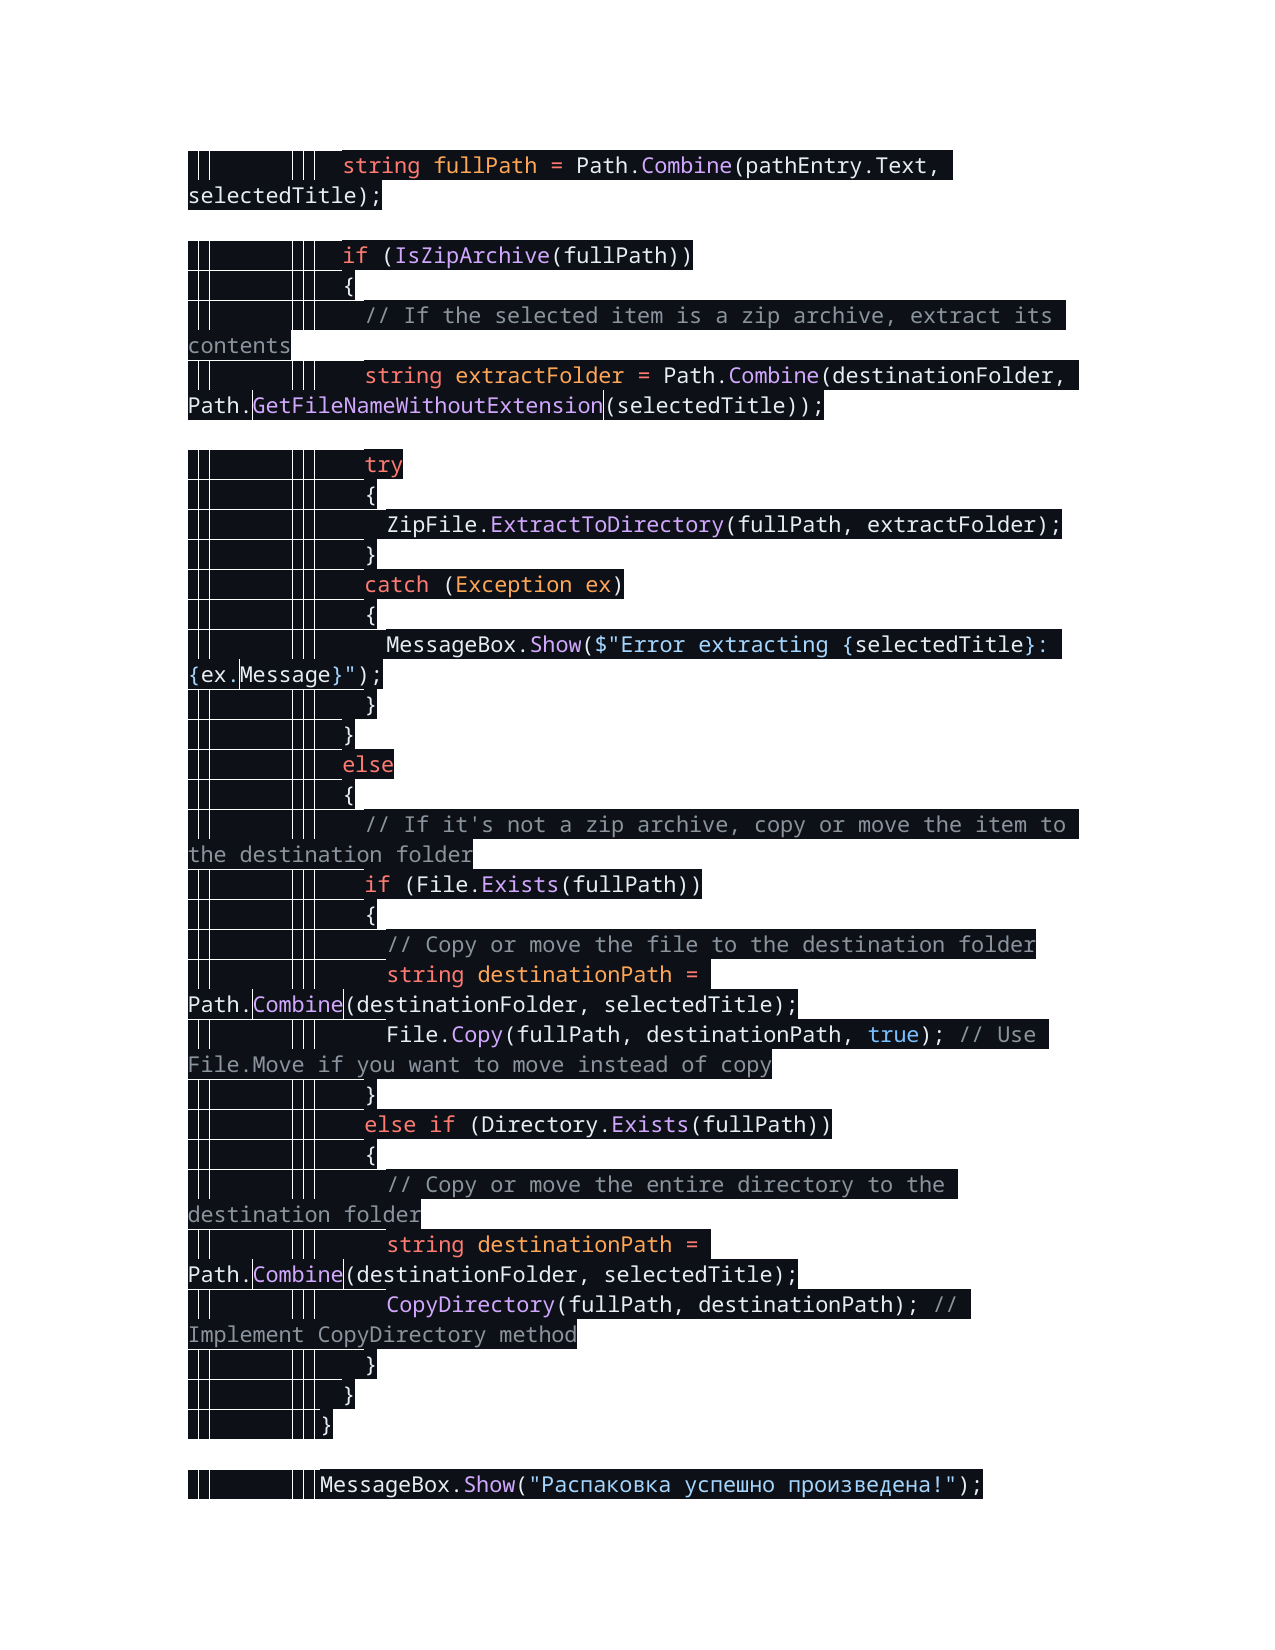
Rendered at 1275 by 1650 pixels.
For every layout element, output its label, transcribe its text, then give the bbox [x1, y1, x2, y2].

text try [187, 449, 1087, 479]
text else if (Directory.Exists(fullPath)) [187, 1109, 1087, 1139]
text CopyDirectory(fullPath, destinationPath); // Implement CopyDirectory method [187, 1289, 1087, 1349]
text { [187, 1139, 1087, 1169]
text // Copy or move the file to the destination folder [187, 929, 1087, 959]
text { [187, 599, 1087, 629]
text MessageBox.Show("Распаковка успешно произведена!"); [187, 1469, 1087, 1499]
text if (IsZipArchive(fullPath)) [187, 240, 1087, 270]
text { [187, 899, 1087, 929]
text } [187, 1409, 1087, 1439]
text string extractFolder = Path.Combine(destinationFolder, Path.GetFileNameWithoutExtension(selectedTitle)); [187, 360, 1087, 420]
text } [187, 719, 1087, 749]
text string fullPath = Path.Combine(pathEntry.Text, selectedTitle); [187, 150, 1087, 210]
text string destinationPath = Path.Combine(destinationFolder, selectedTitle); [187, 1229, 1087, 1289]
text { [187, 270, 1087, 300]
text else [187, 749, 1087, 779]
text MessageBox.Show($"Error extracting {selectedTitle}: {ex.Message}"); [187, 629, 1087, 689]
text } [187, 1379, 1087, 1409]
text if (File.Exists(fullPath)) [187, 869, 1087, 899]
text ZipFile.ExtractToDirectory(fullPath, extractFolder); [187, 509, 1087, 539]
text // If the selected item is a zip archive, extract its contents [187, 300, 1087, 360]
text catch (Exception ex) [187, 569, 1087, 599]
text } [187, 1079, 1087, 1109]
text File.Copy(fullPath, destinationPath, true); // Use File.Move if you want to move instead of copy [187, 1019, 1087, 1079]
text // If it's not a zip archive, copy or move the item to the destination folder [187, 809, 1087, 869]
text } [187, 689, 1087, 719]
text { [187, 479, 1087, 509]
text } [187, 539, 1087, 569]
text string destinationPath = Path.Combine(destinationFolder, selectedTitle); [187, 959, 1087, 1019]
text } [187, 1349, 1087, 1379]
text // Copy or move the entire directory to the destination folder [187, 1169, 1087, 1229]
text { [187, 779, 1087, 809]
